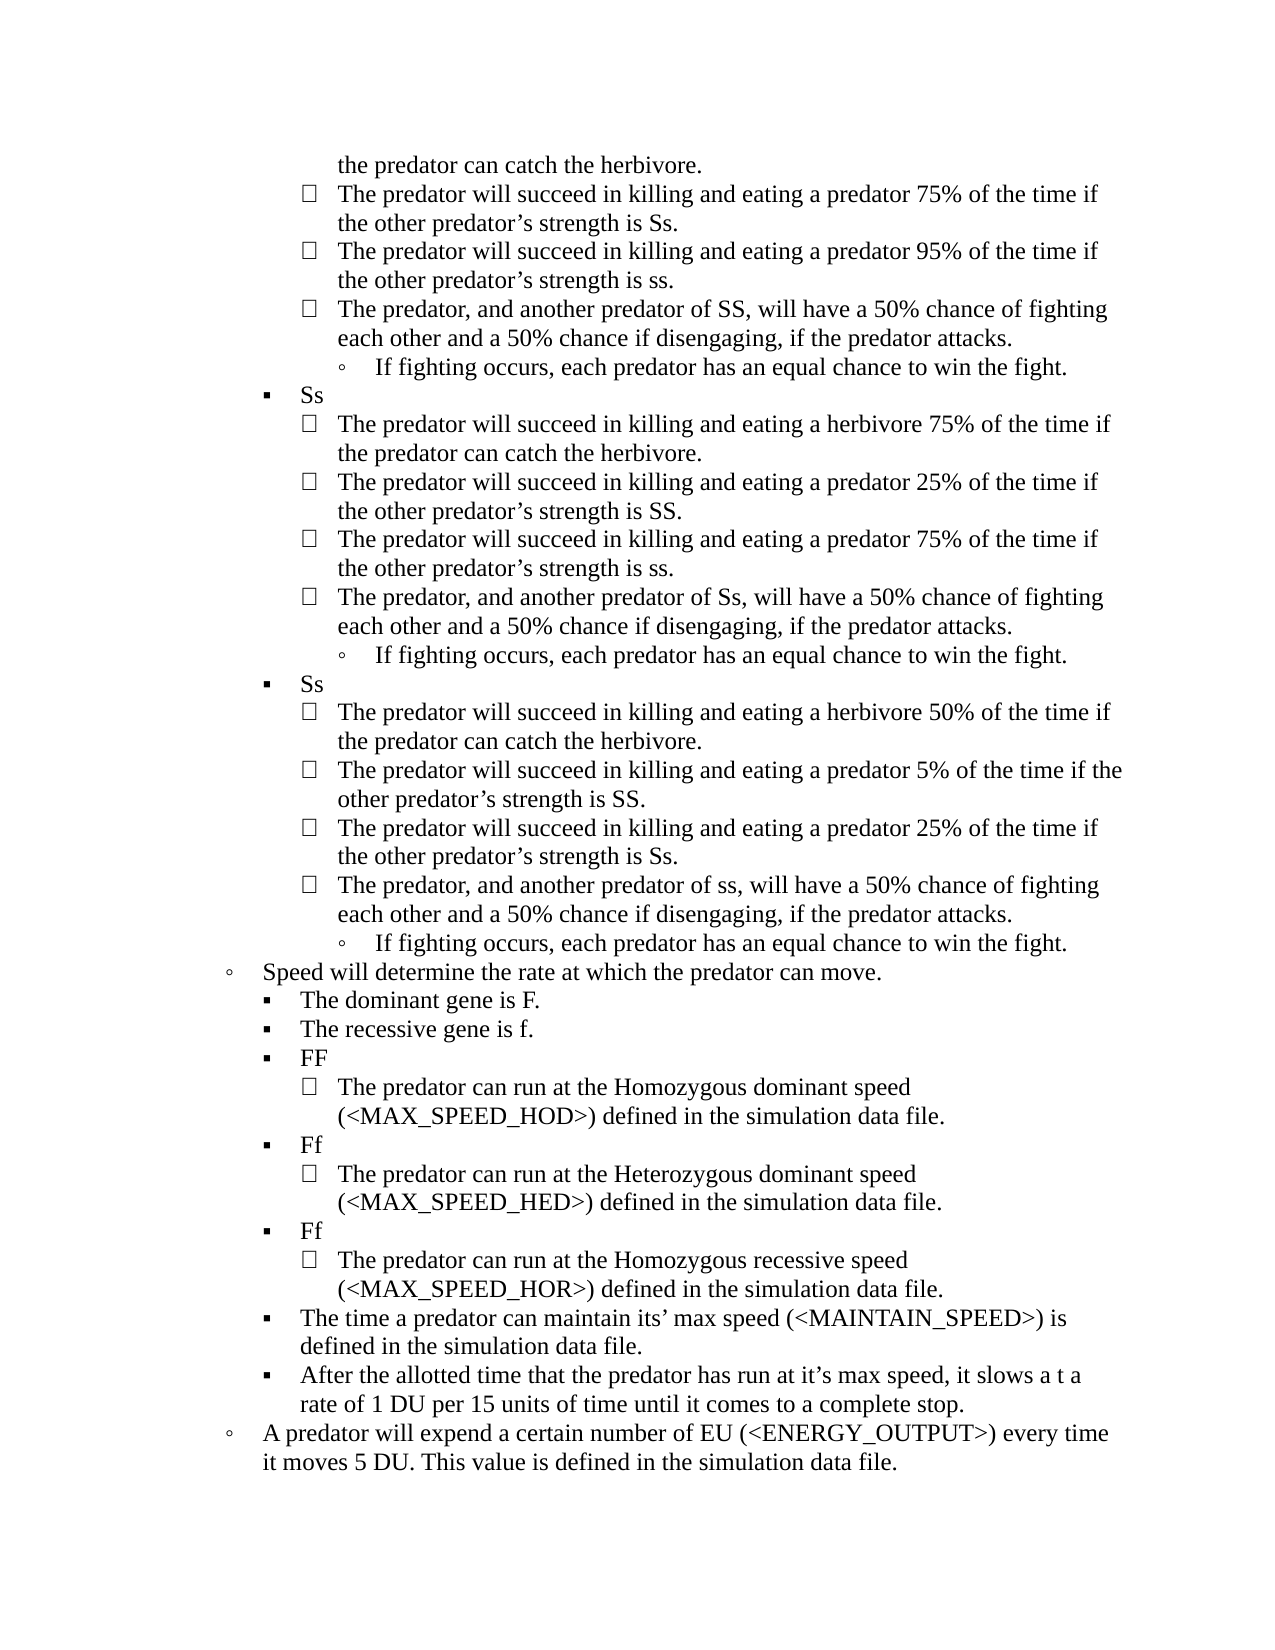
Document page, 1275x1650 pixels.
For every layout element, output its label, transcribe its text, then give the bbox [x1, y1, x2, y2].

list If fighting occurs, each predator has an equal chance to win the fight. [337, 640, 1125, 668]
list Ss [262, 380, 1125, 409]
list The recessive gene is f. [262, 1014, 1125, 1043]
list Ss [262, 668, 1125, 697]
list After the allotted time that the predator has run at it’s max speed, it slows a t a rate of 1 DU per 15 units of time until it comes to a complete stop. [262, 1360, 1125, 1418]
list If fighting occurs, each predator has an equal chance to win the fight. [337, 928, 1125, 957]
list The predator will succeed in killing and eating a predator 25% of the time if the other predator’s strength is Ss. [300, 813, 1125, 870]
list The time a predator can maintain its’ max speed (<MAINTAIN_SPEED>) is defined in the simulation data file. [262, 1303, 1125, 1360]
list The predator, and another predator of SS, will have a 50% chance of fighting each other and a 50% chance if disengaging, if the predator attacks. [300, 294, 1125, 352]
list FF [262, 1043, 1125, 1072]
list The predator will succeed in killing and eating a predator 75% of the time if the other predator’s strength is Ss. [300, 179, 1125, 236]
list A predator will expend a certain number of EU (<ENERGY_OUTPUT>) every time it moves 5 DU. This value is defined in the simulation data file. [225, 1418, 1125, 1475]
list The predator will succeed in killing and eating a predator 25% of the time if the other predator’s strength is SS. [300, 467, 1125, 524]
list Ff [262, 1216, 1125, 1245]
list The predator can run at the Homozygous dominant speed (<MAX_SPEED_HOD>) defined in the simulation data file. [300, 1072, 1125, 1130]
list The predator, and another predator of Ss, will have a 50% chance of fighting each other and a 50% chance if disengaging, if the predator attacks. [300, 582, 1125, 640]
list The predator will succeed in killing and eating a herbivore 50% of the time if the predator can catch the herbivore. [300, 697, 1125, 755]
list The dominant gene is F. [262, 986, 1125, 1014]
list The predator, and another predator of ss, will have a 50% chance of fighting each other and a 50% chance if disengaging, if the predator attacks. [300, 870, 1125, 928]
list The predator will succeed in killing and eating a herbivore 75% of the time if the predator can catch the herbivore. [300, 409, 1125, 467]
list The predator can run at the Heterozygous dominant speed (<MAX_SPEED_HED>) defined in the simulation data file. [300, 1158, 1125, 1216]
list If fighting occurs, each predator has an equal chance to win the fight. [337, 352, 1125, 380]
list the predator can catch the herbivore. [300, 150, 1125, 179]
list The predator can run at the Homozygous recessive speed (<MAX_SPEED_HOR>) defined in the simulation data file. [300, 1245, 1125, 1303]
list Ff [262, 1130, 1125, 1158]
list The predator will succeed in killing and eating a predator 95% of the time if the other predator’s strength is ss. [300, 236, 1125, 294]
list The predator will succeed in killing and eating a predator 75% of the time if the other predator’s strength is ss. [300, 524, 1125, 582]
list Speed will determine the rate at which the predator can move. [225, 957, 1125, 986]
list The predator will succeed in killing and eating a predator 5% of the time if the other predator’s strength is SS. [300, 755, 1125, 813]
